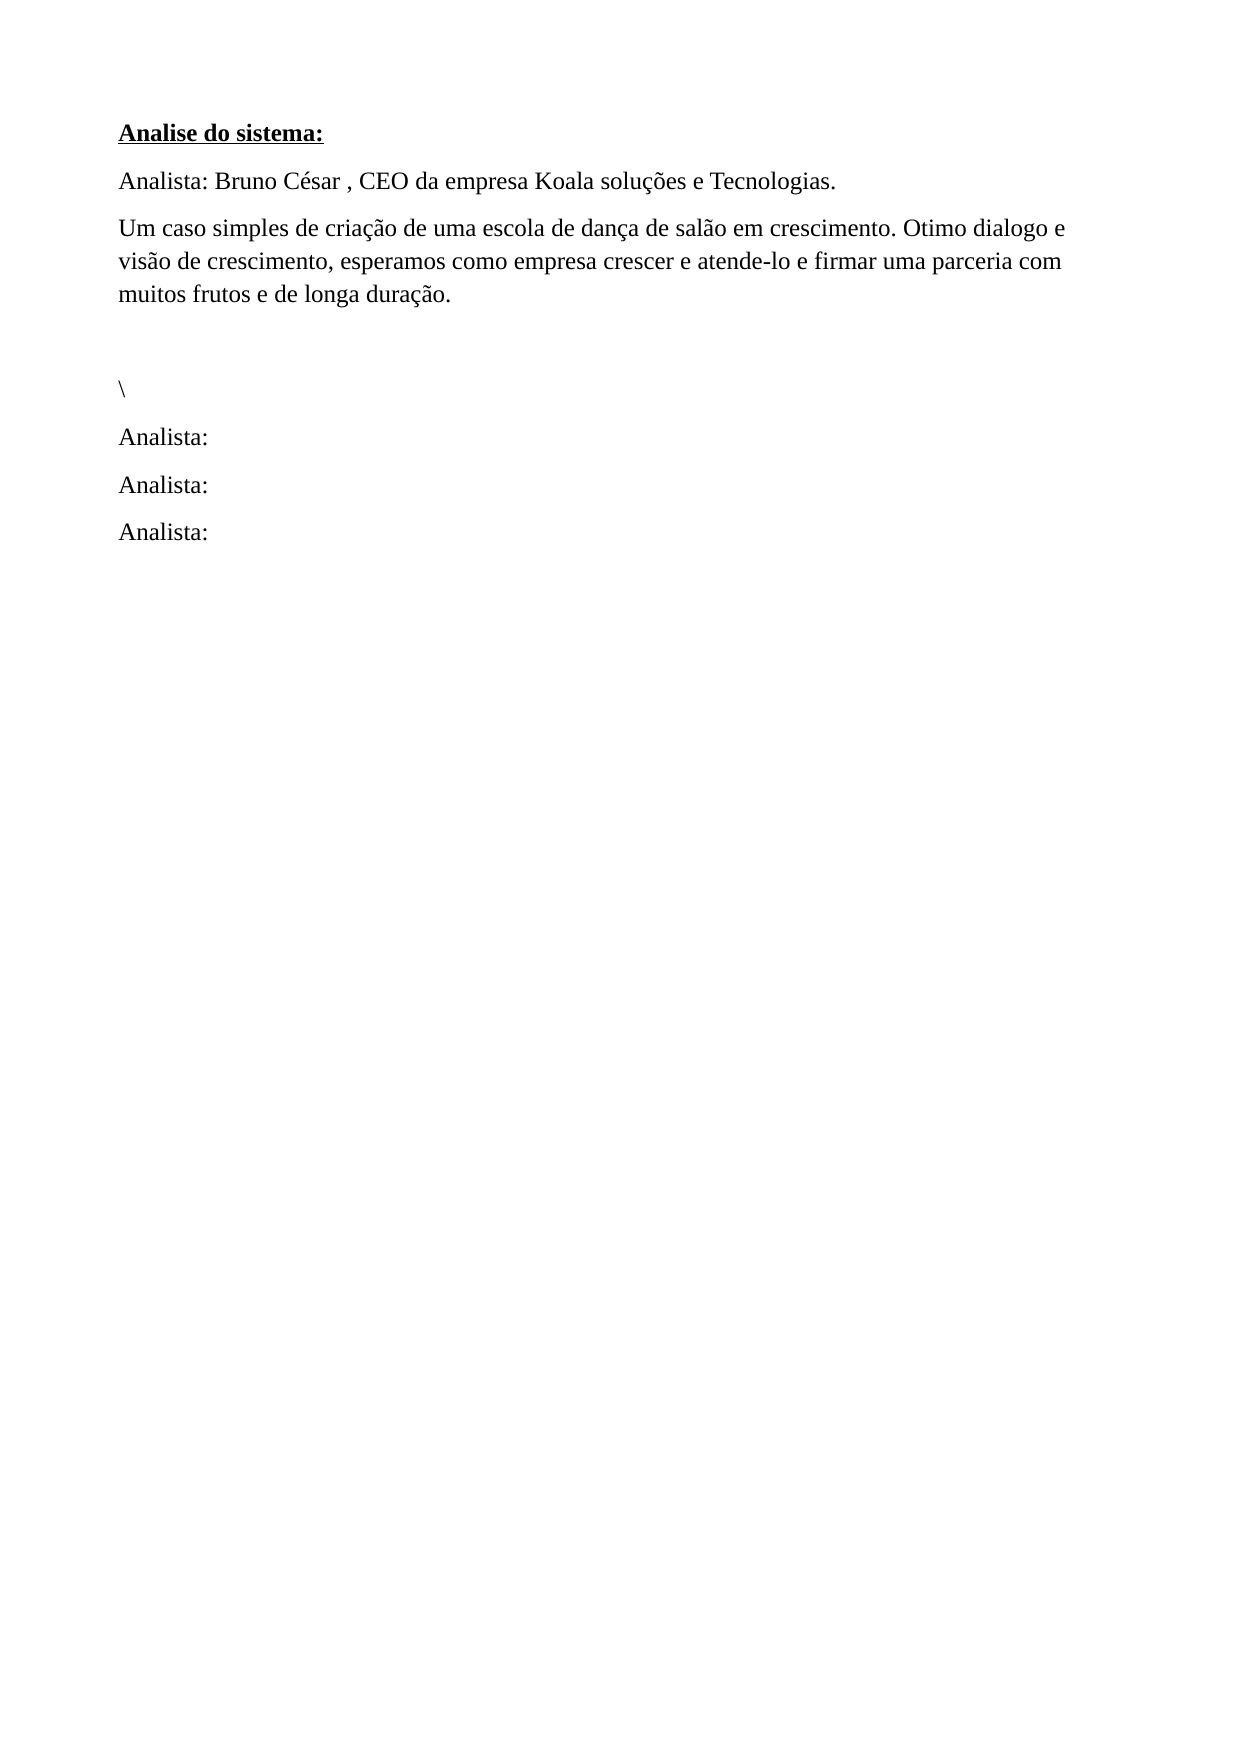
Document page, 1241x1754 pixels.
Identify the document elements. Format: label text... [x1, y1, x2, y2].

text Analista: [118, 517, 1122, 546]
text Analista: [118, 470, 1122, 498]
text Analista: Bruno César , CEO da empresa Koala soluções e Tecnologias. [118, 166, 1122, 194]
text \ [118, 374, 1122, 403]
text Analise do sistema: [118, 118, 1122, 147]
text Um caso simples de criação de uma escola de dança de salão em crescimento. Otimo dialogo e visão de crescimento, esperamos como empresa crescer e atende-lo e firmar uma parceria com muitos frutos e de longa duração. [118, 213, 1122, 308]
text Analista: [118, 422, 1122, 451]
